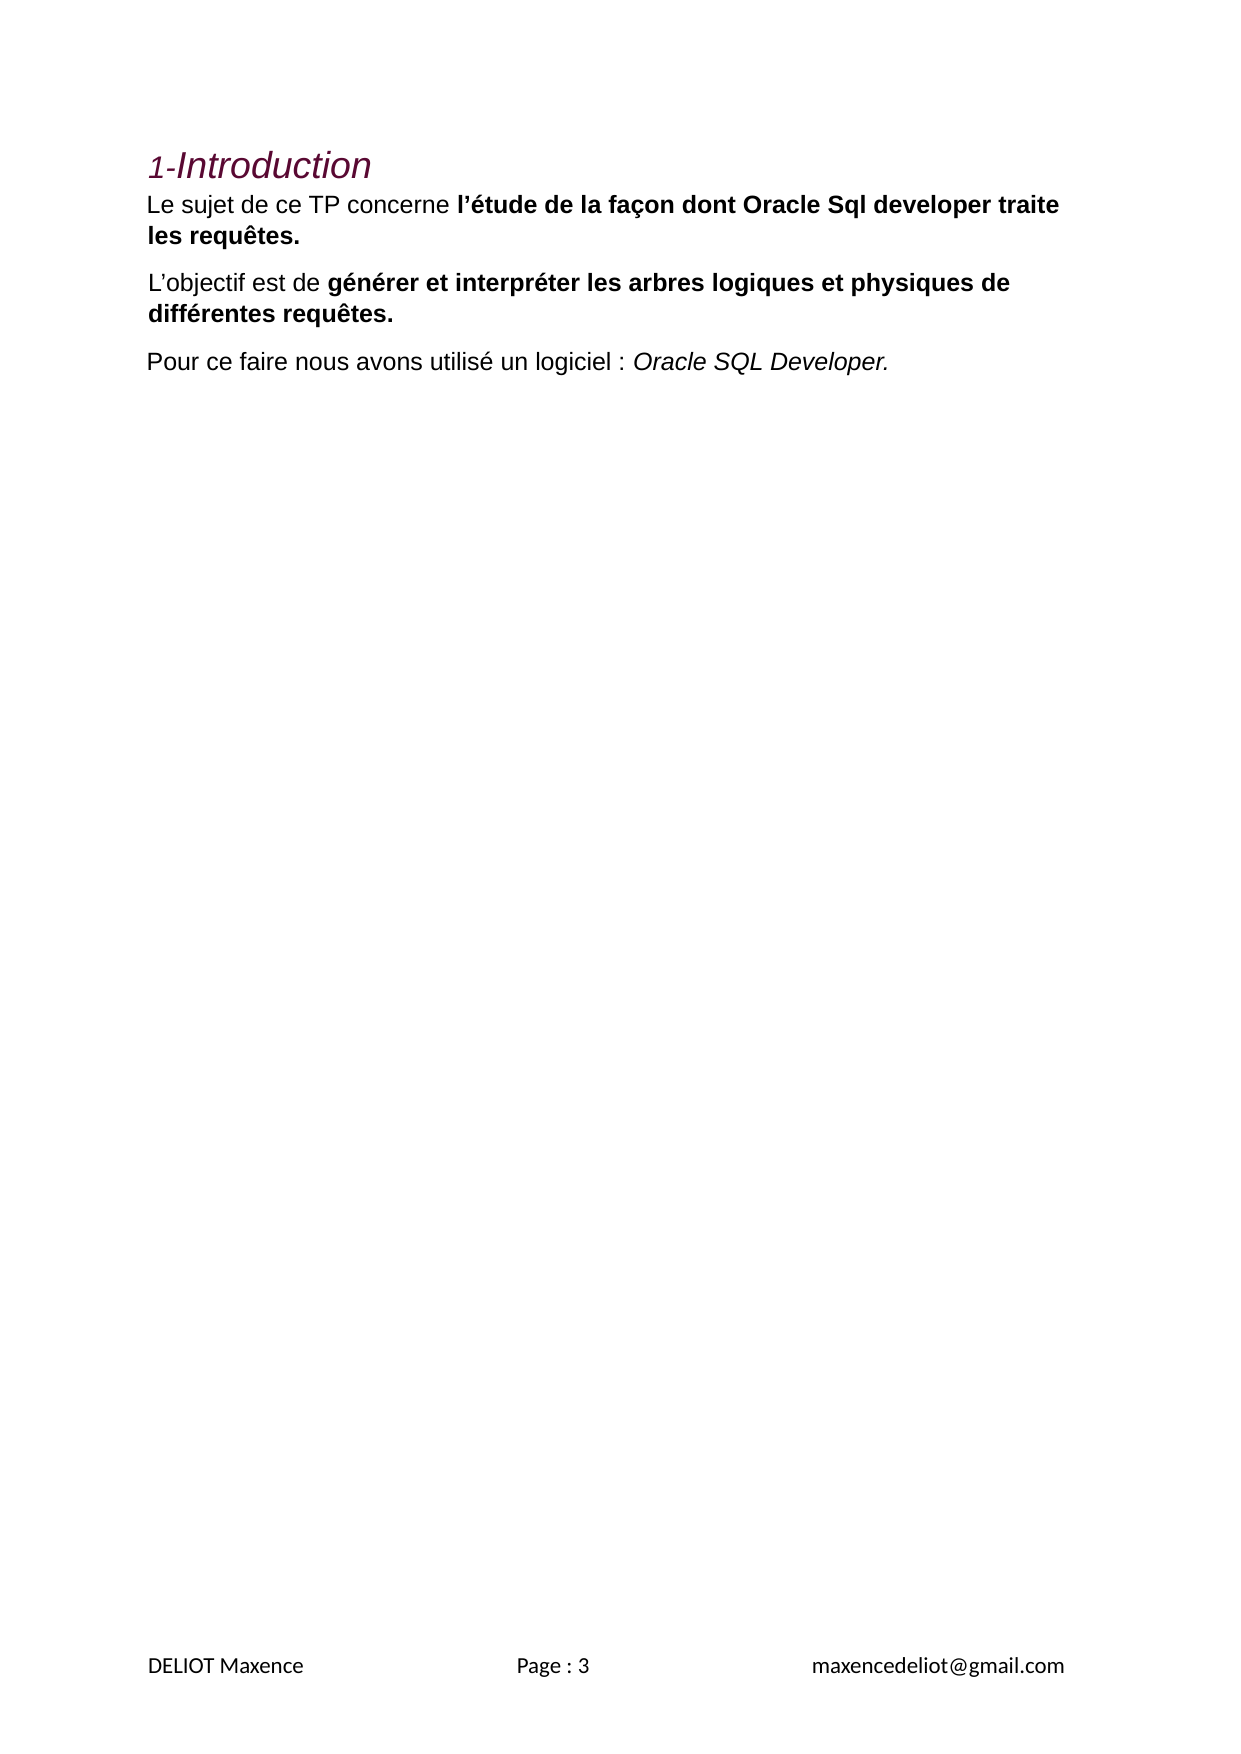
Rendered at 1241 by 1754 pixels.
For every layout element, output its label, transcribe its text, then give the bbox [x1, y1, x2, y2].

text Le sujet de ce TP concerne l’étude de la façon dont Oracle Sql developer traite les requêtes. [146, 190, 1093, 249]
subtitle 1-Introduction [148, 143, 1093, 186]
text Pour ce faire nous avons utilisé un logiciel : Oracle SQL Developer. [146, 347, 1093, 376]
text L’objectif est de générer et interpréter les arbres logiques et physiques de différentes requêtes. [148, 268, 1093, 328]
